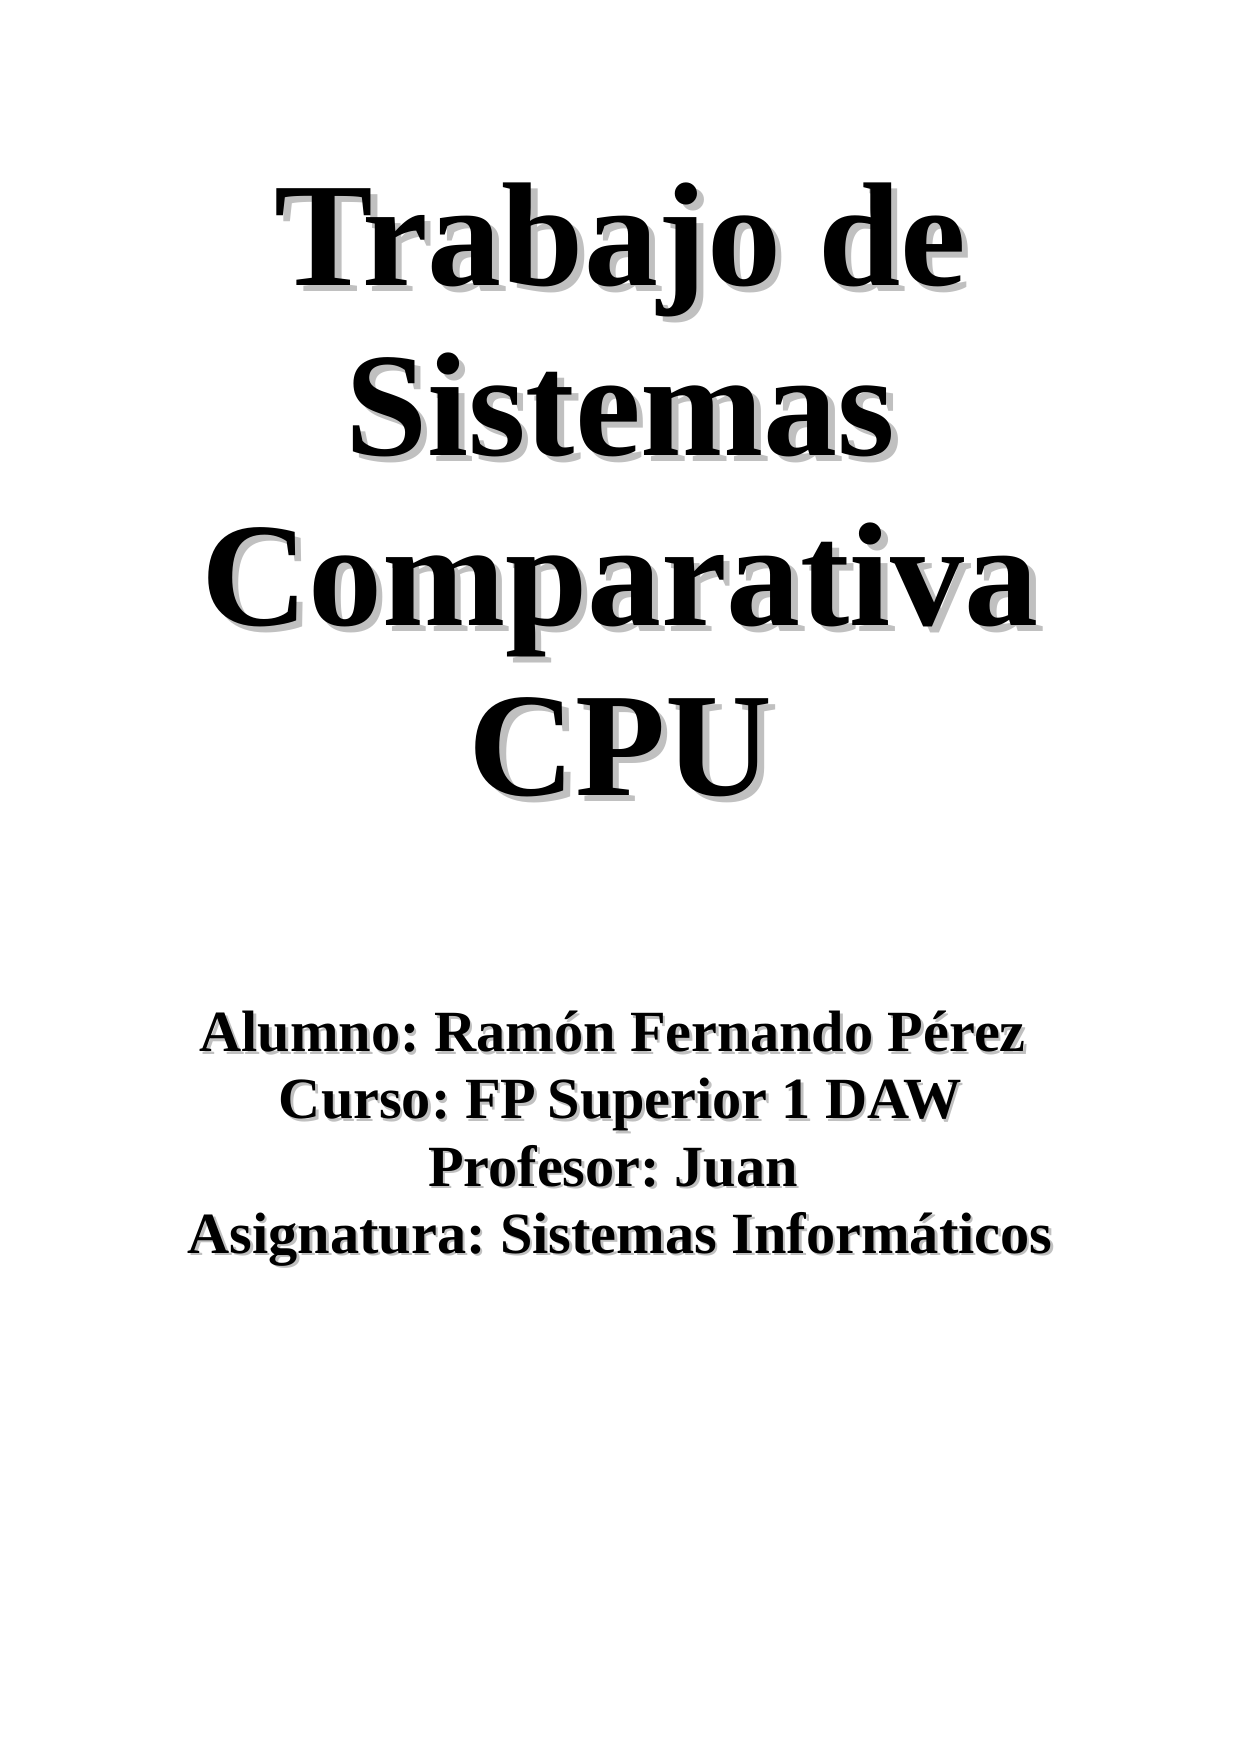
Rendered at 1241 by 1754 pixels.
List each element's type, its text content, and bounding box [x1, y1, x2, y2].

text Curso: FP Superior 1 DAW [118, 1064, 1122, 1132]
text Trabajo de Sistemas [118, 147, 1122, 487]
text Profesor: Juan [118, 1132, 1122, 1199]
text Alumno: Ramón Fernando Pérez [118, 997, 1122, 1064]
text Comparativa CPU [118, 487, 1122, 827]
text Asignatura: Sistemas Informáticos [118, 1199, 1122, 1266]
